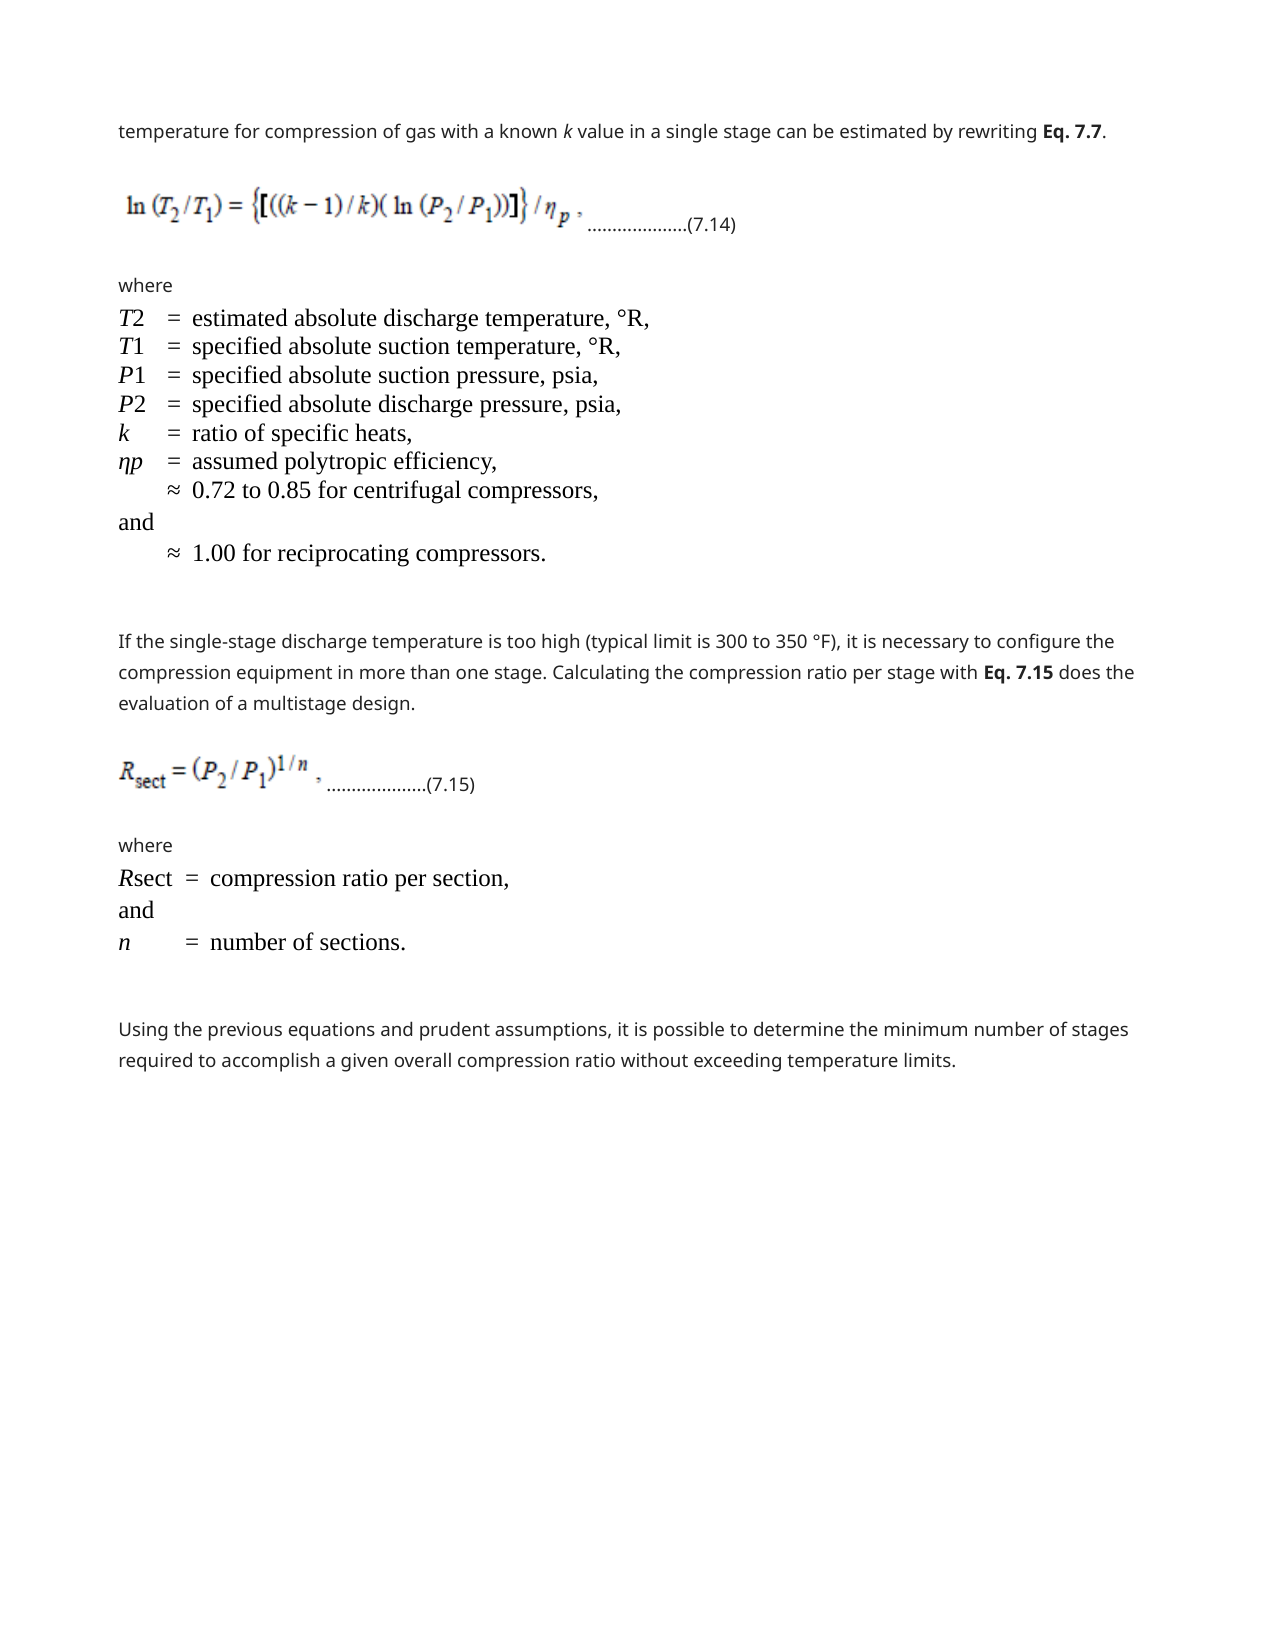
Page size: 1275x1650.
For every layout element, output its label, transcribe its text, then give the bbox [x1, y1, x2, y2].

table_cell k [118, 418, 167, 446]
table_cell and [118, 504, 167, 538]
table_cell number of sections. [210, 927, 524, 956]
table_cell specified absolute discharge pressure, psia, [192, 389, 664, 418]
table_cell assumed polytropic efficiency, [192, 446, 664, 475]
table_cell [185, 892, 524, 927]
table_cell = [167, 331, 192, 360]
table_cell specified absolute suction temperature, °R, [192, 331, 664, 360]
table_cell = [185, 927, 210, 956]
table_cell = [167, 360, 192, 389]
table_cell specified absolute suction pressure, psia, [192, 360, 664, 389]
table_cell ηp [118, 446, 167, 475]
table_cell [118, 539, 167, 567]
table_cell n [118, 927, 185, 956]
table_cell = [167, 418, 192, 446]
table_header compression ratio per section, [210, 864, 524, 892]
table_cell = [167, 446, 192, 475]
table_cell ≈ [167, 475, 192, 504]
table_header = [167, 303, 192, 331]
text temperature for compression of gas with a known k value in a single stage can be estimated by rewriting Eq. 7.7. ....................(7.14) where [118, 118, 1157, 298]
picture [118, 751, 326, 792]
table_header = [185, 864, 210, 892]
table_cell P1 [118, 360, 167, 389]
text If the single-stage discharge temperature is too high (typical limit is 300 to 350 °F), it is necessary to configure the compression equipment in more than one stage. Calculating the compression ratio per stage with Eq. 7.15 does the evaluation of a multistage design. ....................(7.15) where [118, 567, 1157, 858]
table_cell [167, 504, 664, 538]
table_cell [118, 475, 167, 504]
table_cell ratio of specific heats, [192, 418, 664, 446]
table_header Rsect [118, 864, 185, 892]
table_cell T1 [118, 331, 167, 360]
picture [118, 179, 587, 231]
table_header estimated absolute discharge temperature, °R, [192, 303, 664, 331]
table_cell P2 [118, 389, 167, 418]
text Using the previous equations and prudent assumptions, it is possible to determine the minimum number of stages required to accomplish a given overall compression ratio without exceeding temperature limits. [118, 956, 1157, 1073]
table_cell ≈ [167, 539, 192, 567]
table_cell 0.72 to 0.85 for centrifugal compressors, [192, 475, 664, 504]
table_cell = [167, 389, 192, 418]
table_cell 1.00 for reciprocating compressors. [192, 539, 664, 567]
table_cell and [118, 892, 185, 927]
table_header T2 [118, 303, 167, 331]
